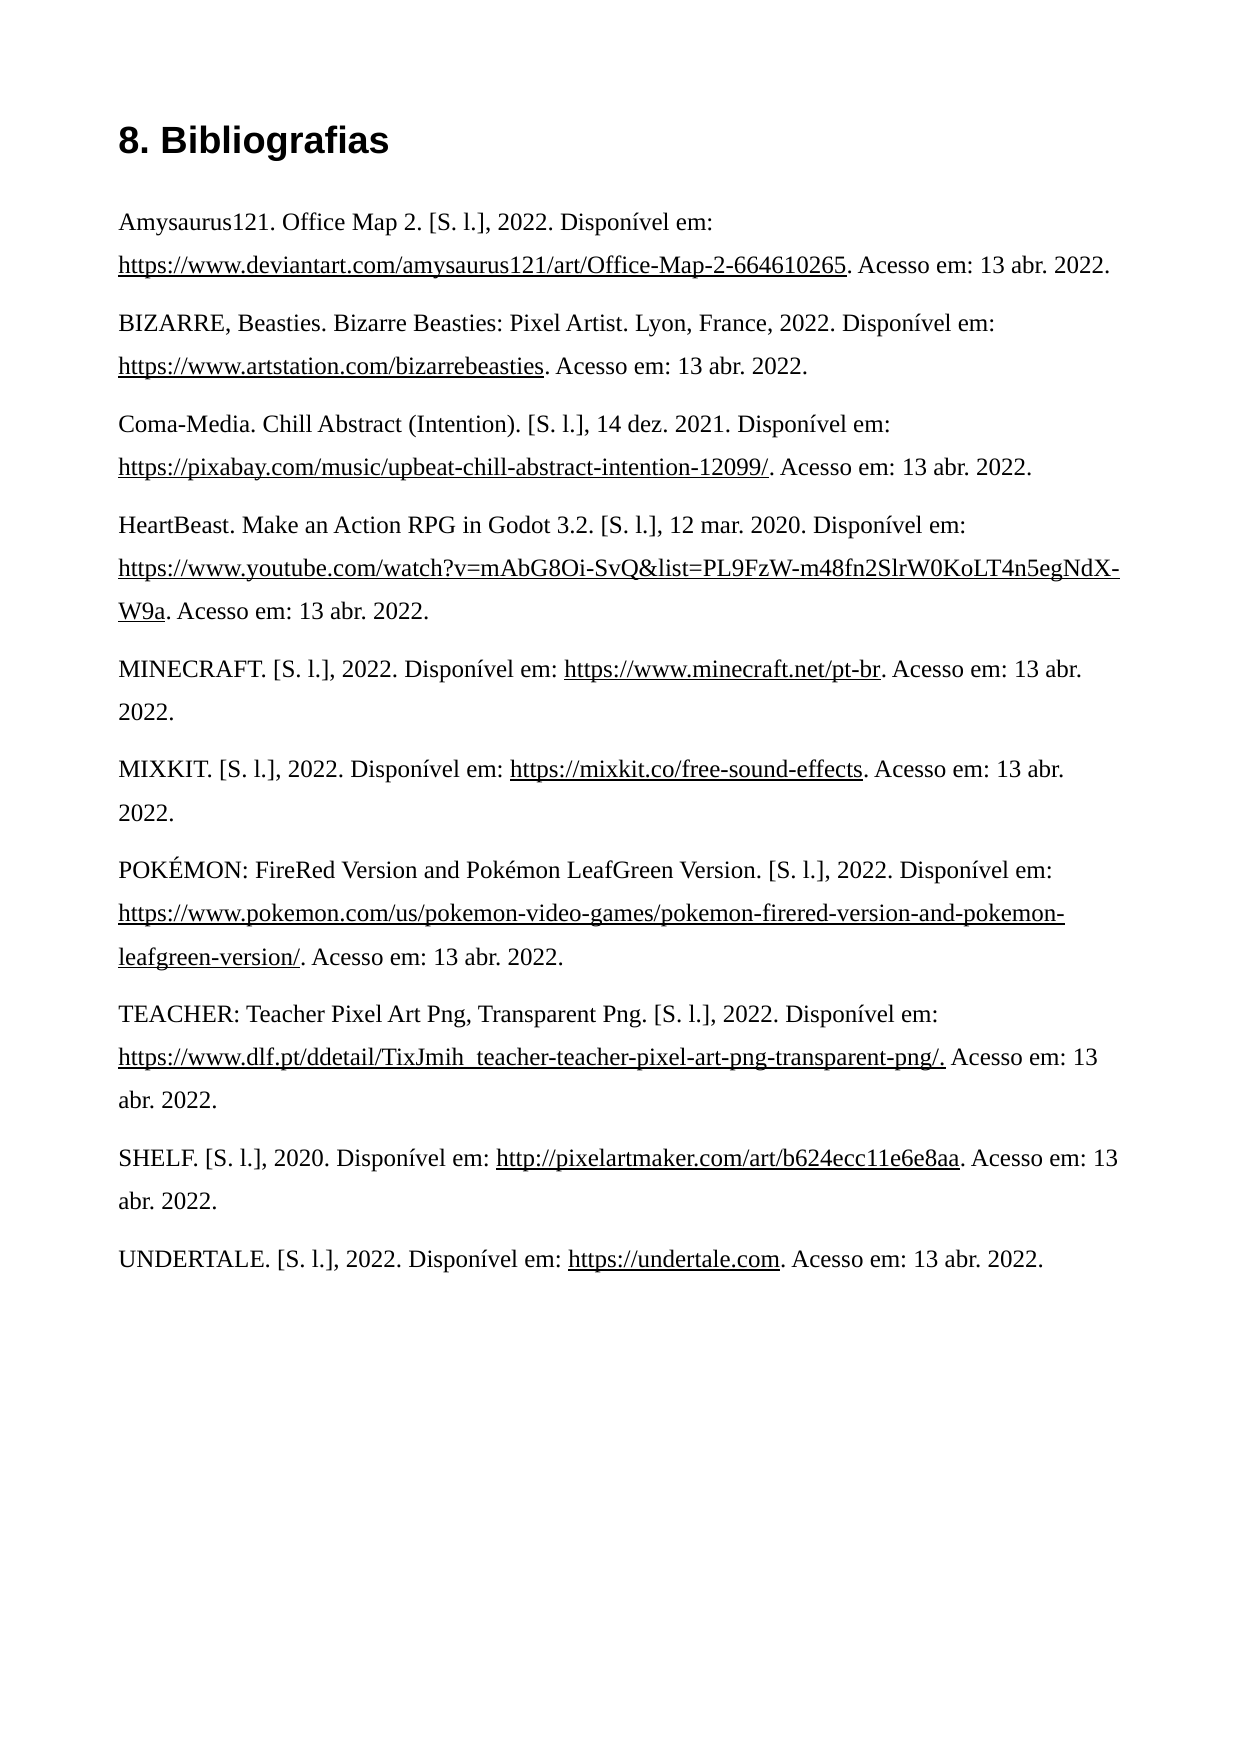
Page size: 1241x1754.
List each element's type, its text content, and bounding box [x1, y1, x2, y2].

text HeartBeast. Make an Action RPG in Godot 3.2. [S. l.], 12 mar. 2020. Disponível em: https://www.youtube.com/watch?v=mAbG8Oi-SvQ&list=PL9FzW-m48fn2SlrW0KoLT4n5egNdX-W9a. Acesso em: 13 abr. 2022. [118, 510, 1122, 625]
subtitle 8. Bibliografias [118, 118, 1122, 162]
text SHELF. [S. l.], 2020. Disponível em: http://pixelartmaker.com/art/b624ecc11e6e8aa. Acesso em: 13 abr. 2022. [118, 1143, 1122, 1215]
text TEACHER: Teacher Pixel Art Png, Transparent Png. [S. l.], 2022. Disponível em: https://www.dlf.pt/ddetail/TixJmih_teacher-teacher-pixel-art-png-transparent-png/. Acesso em: 13 abr. 2022. [118, 999, 1122, 1114]
text Coma-Media. Chill Abstract (Intention). [S. l.], 14 dez. 2021. Disponível em: https://pixabay.com/music/upbeat-chill-abstract-intention-12099/. Acesso em: 13 abr. 2022. [118, 409, 1122, 481]
text Amysaurus121. Office Map 2. [S. l.], 2022. Disponível em: https://www.deviantart.com/amysaurus121/art/Office-Map-2-664610265. Acesso em: 13 abr. 2022. [118, 207, 1122, 279]
text MINECRAFT. [S. l.], 2022. Disponível em: https://www.minecraft.net/pt-br. Acesso em: 13 abr. 2022. [118, 654, 1122, 726]
text POKÉMON: FireRed Version and Pokémon LeafGreen Version. [S. l.], 2022. Disponível em: https://www.pokemon.com/us/pokemon-video-games/pokemon-firered-version-and-pokemon-leafgreen-version/. Acesso em: 13 abr. 2022. [118, 855, 1122, 970]
text BIZARRE, Beasties. Bizarre Beasties: Pixel Artist. Lyon, France, 2022. Disponível em: https://www.artstation.com/bizarrebeasties. Acesso em: 13 abr. 2022. [118, 308, 1122, 380]
text MIXKIT. [S. l.], 2022. Disponível em: https://mixkit.co/free-sound-effects. Acesso em: 13 abr. 2022. [118, 754, 1122, 826]
text UNDERTALE. [S. l.], 2022. Disponível em: https://undertale.com. Acesso em: 13 abr. 2022. [118, 1244, 1122, 1273]
